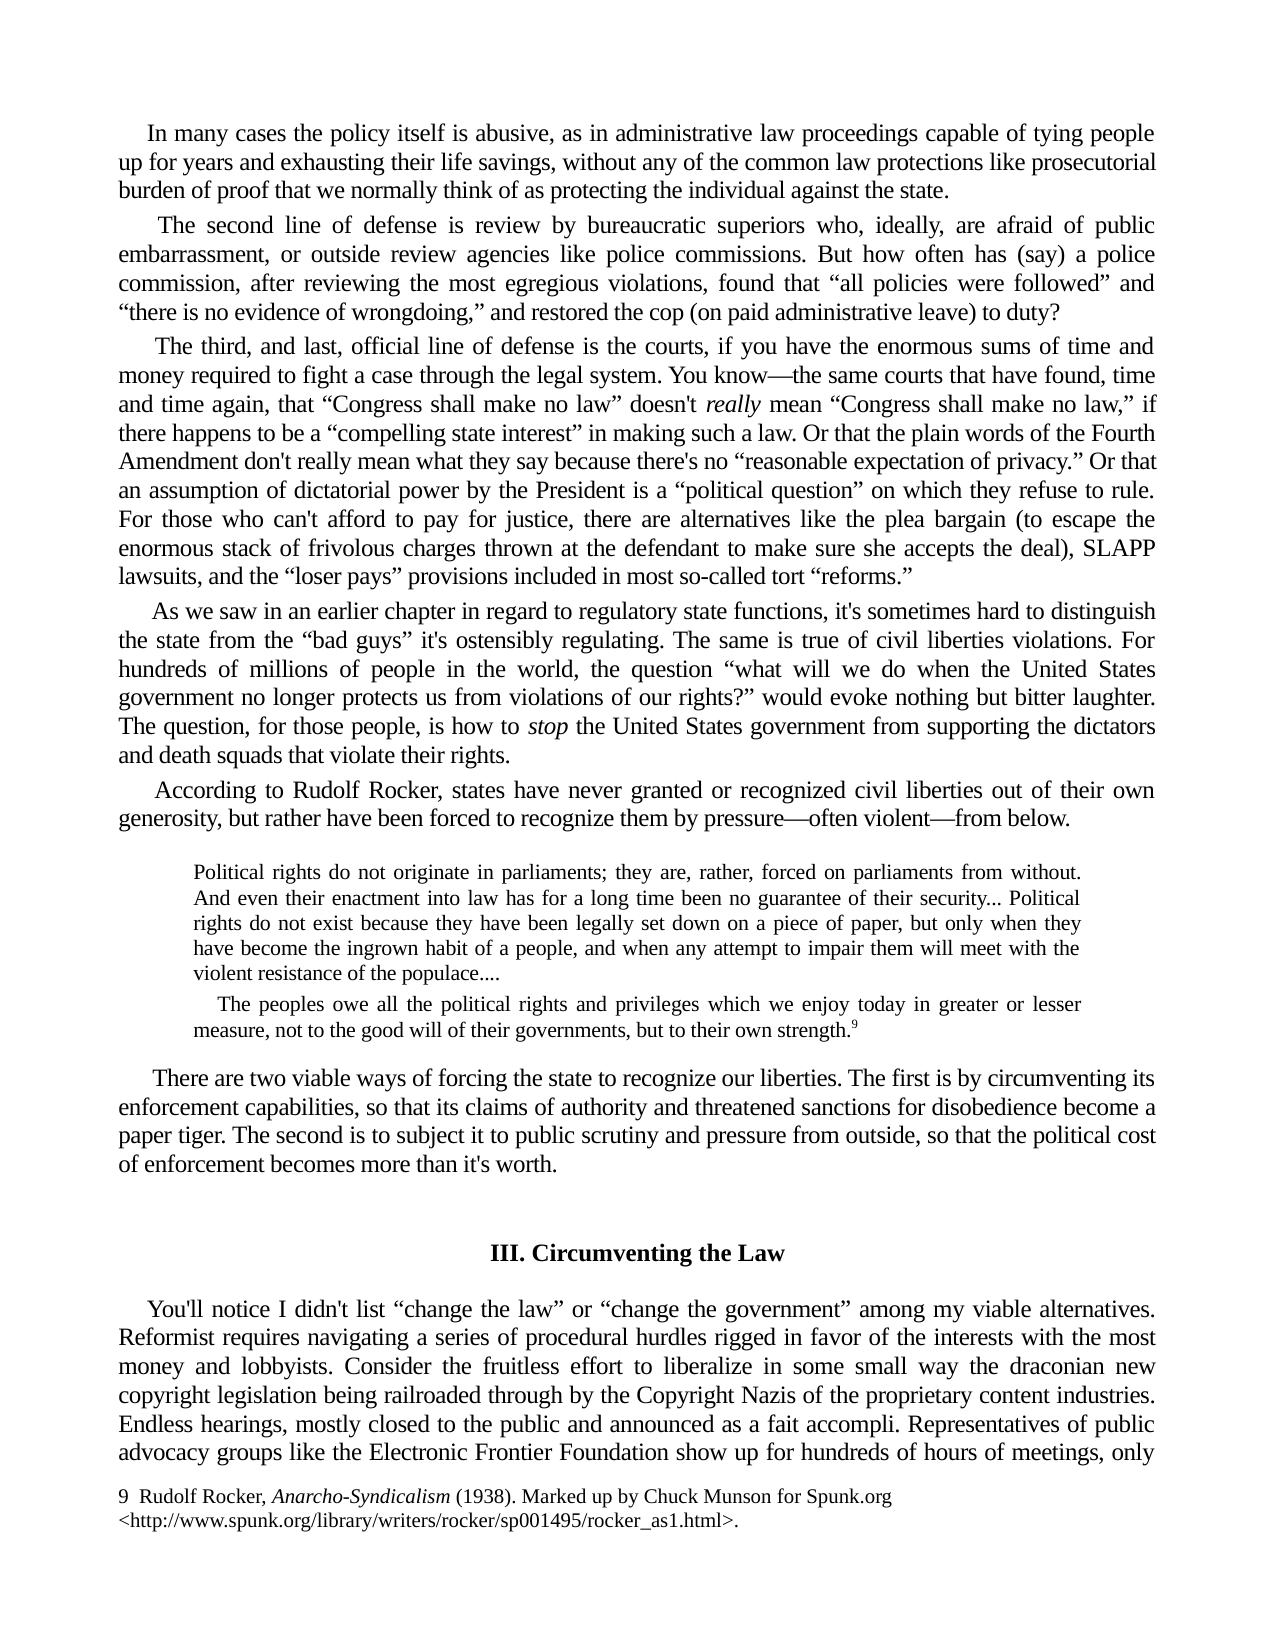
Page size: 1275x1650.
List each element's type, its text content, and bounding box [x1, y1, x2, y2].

text The third, and last, official line of defense is the courts, if you have the enormous sums of time and money required to fight a case through the legal system. You know—the same courts that have found, time and time again, that “Congress shall make no law” doesn't really mean “Congress shall make no law,” if there happens to be a “compelling state interest” in making such a law. Or that the plain words of the Fourth Amendment don't really mean what they say because there's no “reasonable expectation of privacy.” Or that an assumption of dictatorial power by the President is a “political question” on which they refuse to rule. For those who can't afford to pay for justice, there are alternatives like the plea bargain (to escape the enormous stack of frivolous charges thrown at the defendant to make sure she accepts the deal), SLAPP lawsuits, and the “loser pays” provisions included in most so-called tort “reforms.” [118, 331, 1157, 590]
text There are two viable ways of forcing the state to recognize our liberties. The first is by circumventing its enforcement capabilities, so that its claims of authority and threatened sanctions for disobedience become a paper tiger. The second is to subject it to public scrutiny and pressure from outside, so that the political cost of enforcement becomes more than it's worth. [118, 1063, 1157, 1178]
text According to Rudolf Rocker, states have never granted or recognized civil liberties out of their own generosity, but rather have been forced to recognize them by pressure—often violent—from below. [118, 775, 1157, 832]
title III. Circumventing the Law [118, 1238, 1157, 1267]
text You'll notice I didn't list “change the law” or “change the government” among my viable alternatives. Reformist requires navigating a series of procedural hurdles rigged in favor of the interests with the most money and lobbyists. Consider the fruitless effort to liberalize in some small way the draconian new copyright legislation being railroaded through by the Copyright Nazis of the proprietary content industries. Endless hearings, mostly closed to the public and announced as a fait accompli. Representatives of public advocacy groups like the Electronic Frontier Foundation show up for hundreds of hours of meetings, only [118, 1294, 1157, 1466]
text Political rights do not originate in parliaments; they are, rather, forced on parliaments from without. And even their enactment into law has for a long time been no guarantee of their security... Political rights do not exist because they have been legally set down on a piece of paper, but only when they have become the ingrown habit of a people, and when any attempt to impair them will meet with the violent resistance of the populace.... [193, 859, 1082, 985]
text In many cases the policy itself is abusive, as in administrative law proceedings capable of tying people up for years and exhausting their life savings, without any of the common law protections like prosecutorial burden of proof that we normally think of as protecting the individual against the state. [118, 118, 1157, 204]
text The second line of defense is review by bureaucratic superiors who, ideally, are afraid of public embarrassment, or outside review agencies like police commissions. But how often has (say) a police commission, after reviewing the most egregious violations, found that “all policies were followed” and “there is no evidence of wrongdoing,” and restored the cop (on paid administrative leave) to duty? [118, 210, 1157, 325]
text The peoples owe all the political rights and privileges which we enjoy today in greater or lesser measure, not to the good will of their governments, but to their own strength. [193, 991, 1082, 1042]
text As we saw in an earlier chapter in regard to regulatory state functions, it's sometimes hard to distinguish the state from the “bad guys” it's ostensibly regulating. The same is true of civil liberties violations. For hundreds of millions of people in the world, the question “what will we do when the United States government no longer protects us from violations of our rights?” would evoke nothing but bitter laughter. The question, for those people, is how to stop the United States government from supporting the dictators and death squads that violate their rights. [118, 596, 1157, 769]
text Rudolf Rocker, Anarcho-Syndicalism (1938). Marked up by Chuck Munson for Spunk.org <http://www.spunk.org/library/writers/rocker/sp001495/rocker_as1.html>. [118, 1484, 1157, 1532]
